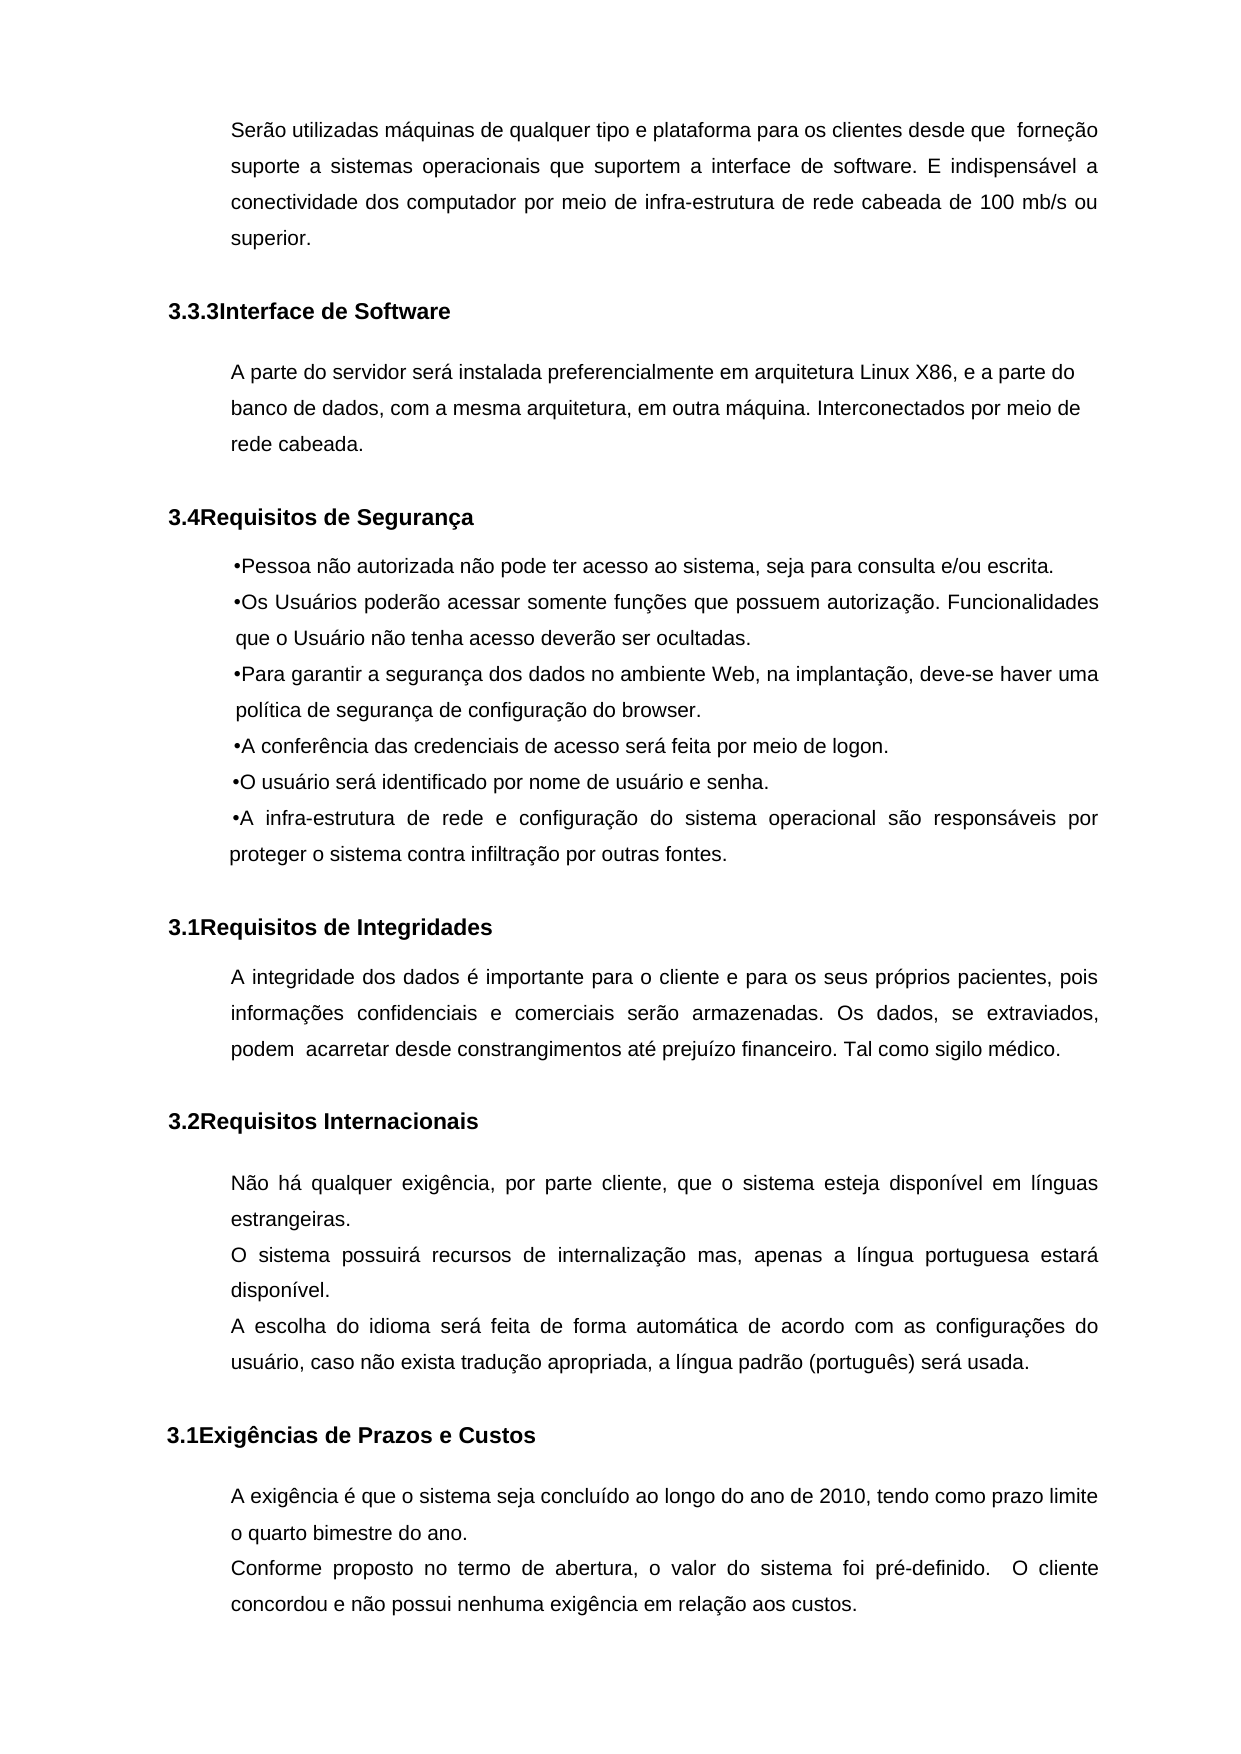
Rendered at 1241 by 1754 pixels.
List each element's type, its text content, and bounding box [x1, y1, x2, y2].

subtitle Requisitos de Segurança [168, 504, 1100, 530]
subtitle Exigências de Prazos e Custos [167, 1422, 1100, 1448]
subtitle Requisitos Internacionais [168, 1108, 1100, 1134]
list Para garantir a segurança dos dados no ambiente Web, na implantação, deve-se haver uma política de segurança de configuração do browser. [234, 662, 1100, 722]
subtitle Requisitos de Integridades [168, 914, 1100, 941]
text A exigência é que o sistema seja concluído ao longo do ano de 2010, tendo como prazo limite o quarto bimestre do ano. [231, 1484, 1100, 1544]
list A conferência das credenciais de acesso será feita por meio de logon. [234, 734, 1100, 758]
subtitle Interface de Software [168, 298, 1100, 324]
list O usuário será identificado por nome de usuário e senha. [229, 770, 1100, 794]
list Pessoa não autorizada não pode ter acesso ao sistema, seja para consulta e/ou escrita. [234, 554, 1100, 578]
list Os Usuários poderão acessar somente funções que possuem autorização. Funcionalidades que o Usuário não tenha acesso deverão ser ocultadas. [234, 590, 1100, 650]
text A integridade dos dados é importante para o cliente e para os seus próprios pacientes, pois informações confidenciais e comerciais serão armazenadas. Os dados, se extraviados, podem acarretar desde constrangimentos até prejuízo financeiro. Tal como sigilo médico. [231, 964, 1100, 1060]
text Conforme proposto no termo de abertura, o valor do sistema foi pré-definido. O cliente concordou e não possui nenhuma exigência em relação aos custos. [231, 1556, 1100, 1616]
text Serão utilizadas máquinas de qualquer tipo e plataforma para os clientes desde que forneção suporte a sistemas operacionais que suportem a interface de software. E indispensável a conectividade dos computador por meio de infra-estrutura de rede cabeada de 100 mb/s ou superior. [231, 118, 1100, 250]
list O sistema possuirá recursos de internalização mas, apenas a língua portuguesa estará disponível. [193, 1242, 1100, 1302]
list A escolha do idioma será feita de forma automática de acordo com as configurações do usuário, caso não exista tradução apropriada, a língua padrão (português) será usada. [193, 1314, 1100, 1374]
list Não há qualquer exigência, por parte cliente, que o sistema esteja disponível em línguas estrangeiras. [193, 1171, 1100, 1230]
text A parte do servidor será instalada preferencialmente em arquitetura Linux X86, e a parte do banco de dados, com a mesma arquitetura, em outra máquina. Interconectados por meio de rede cabeada. [231, 360, 1100, 456]
list A infra-estrutura de rede e configuração do sistema operacional são responsáveis por proteger o sistema contra infiltração por outras fontes. [229, 806, 1100, 866]
